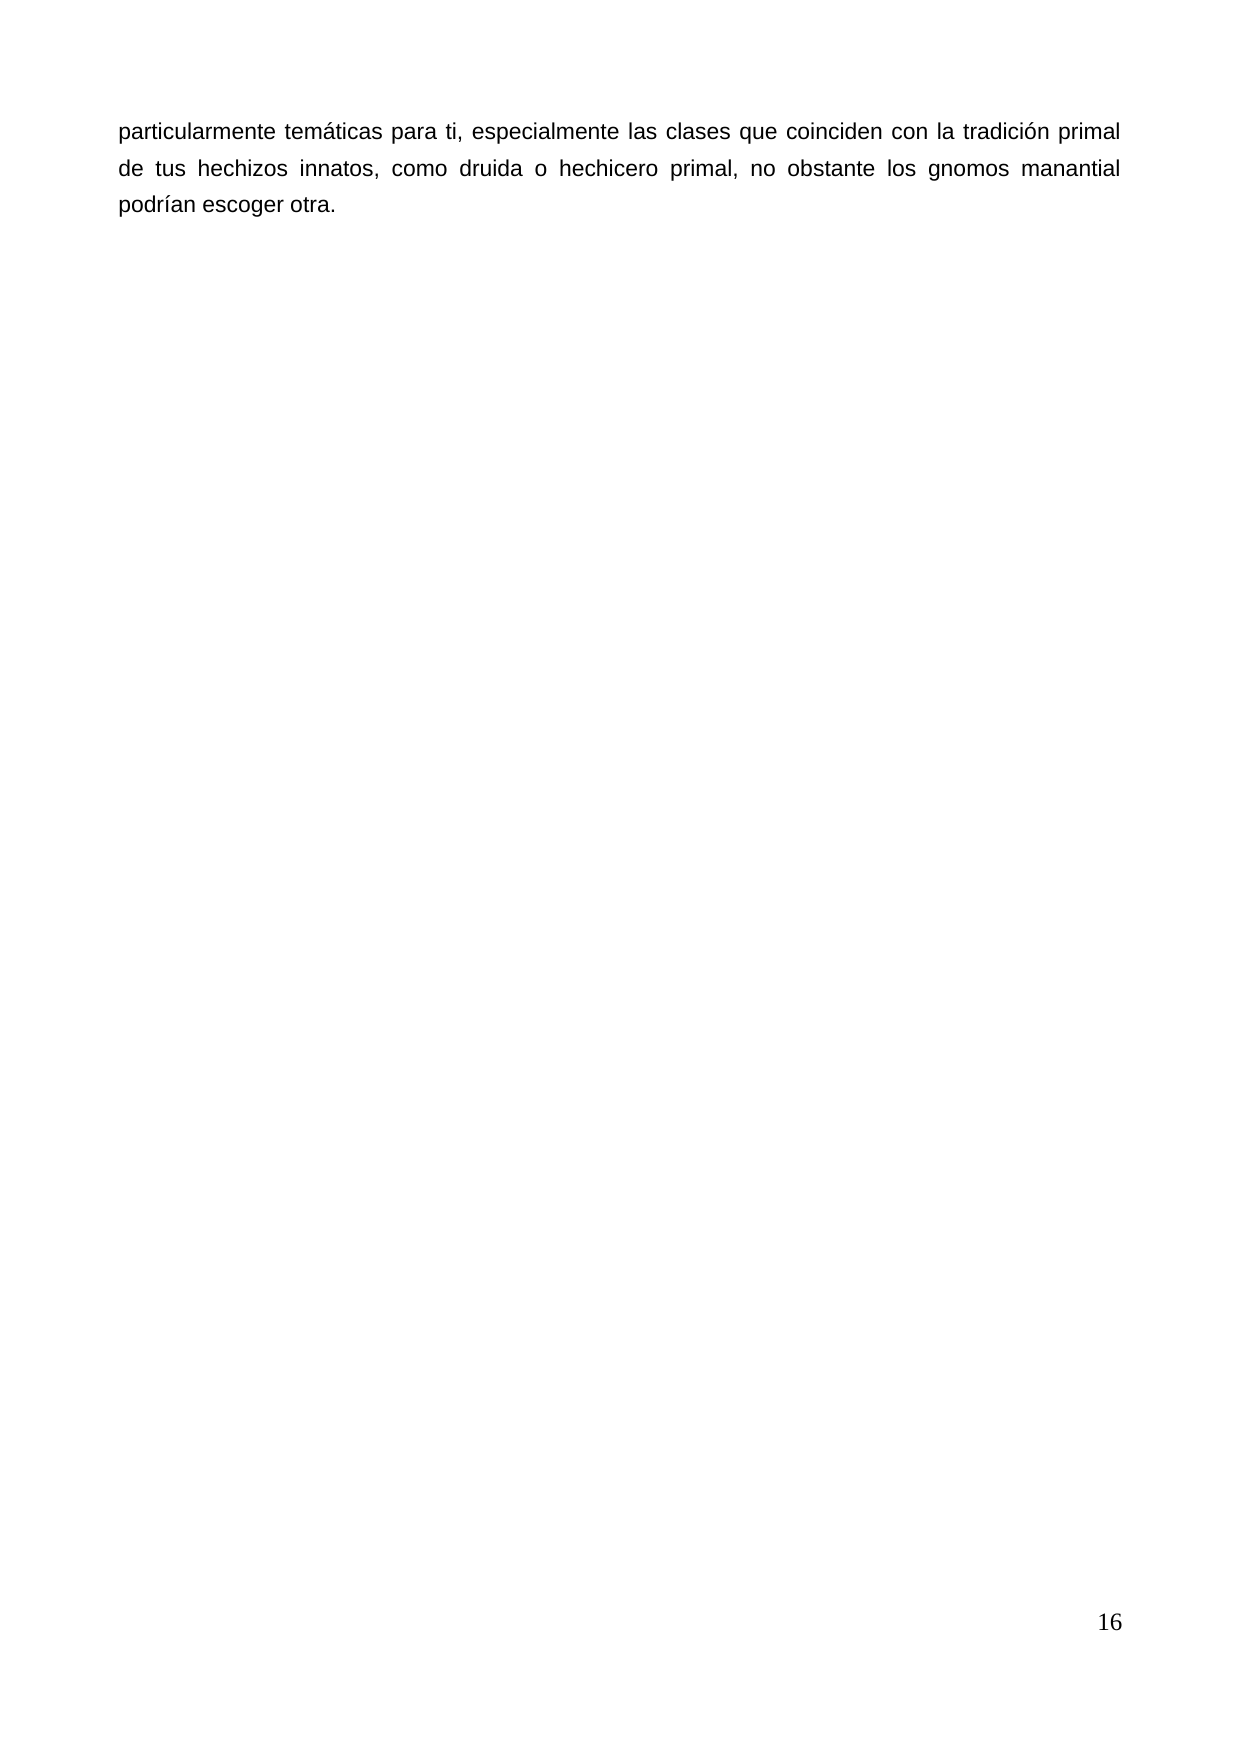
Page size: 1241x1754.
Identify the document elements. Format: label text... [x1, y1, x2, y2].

text particularmente temáticas para ti, especialmente las clases que coinciden con la tradición primal de tus hechizos innatos, como druida o hechicero primal, no obstante los gnomos manantial podrían escoger otra. [118, 118, 1122, 217]
